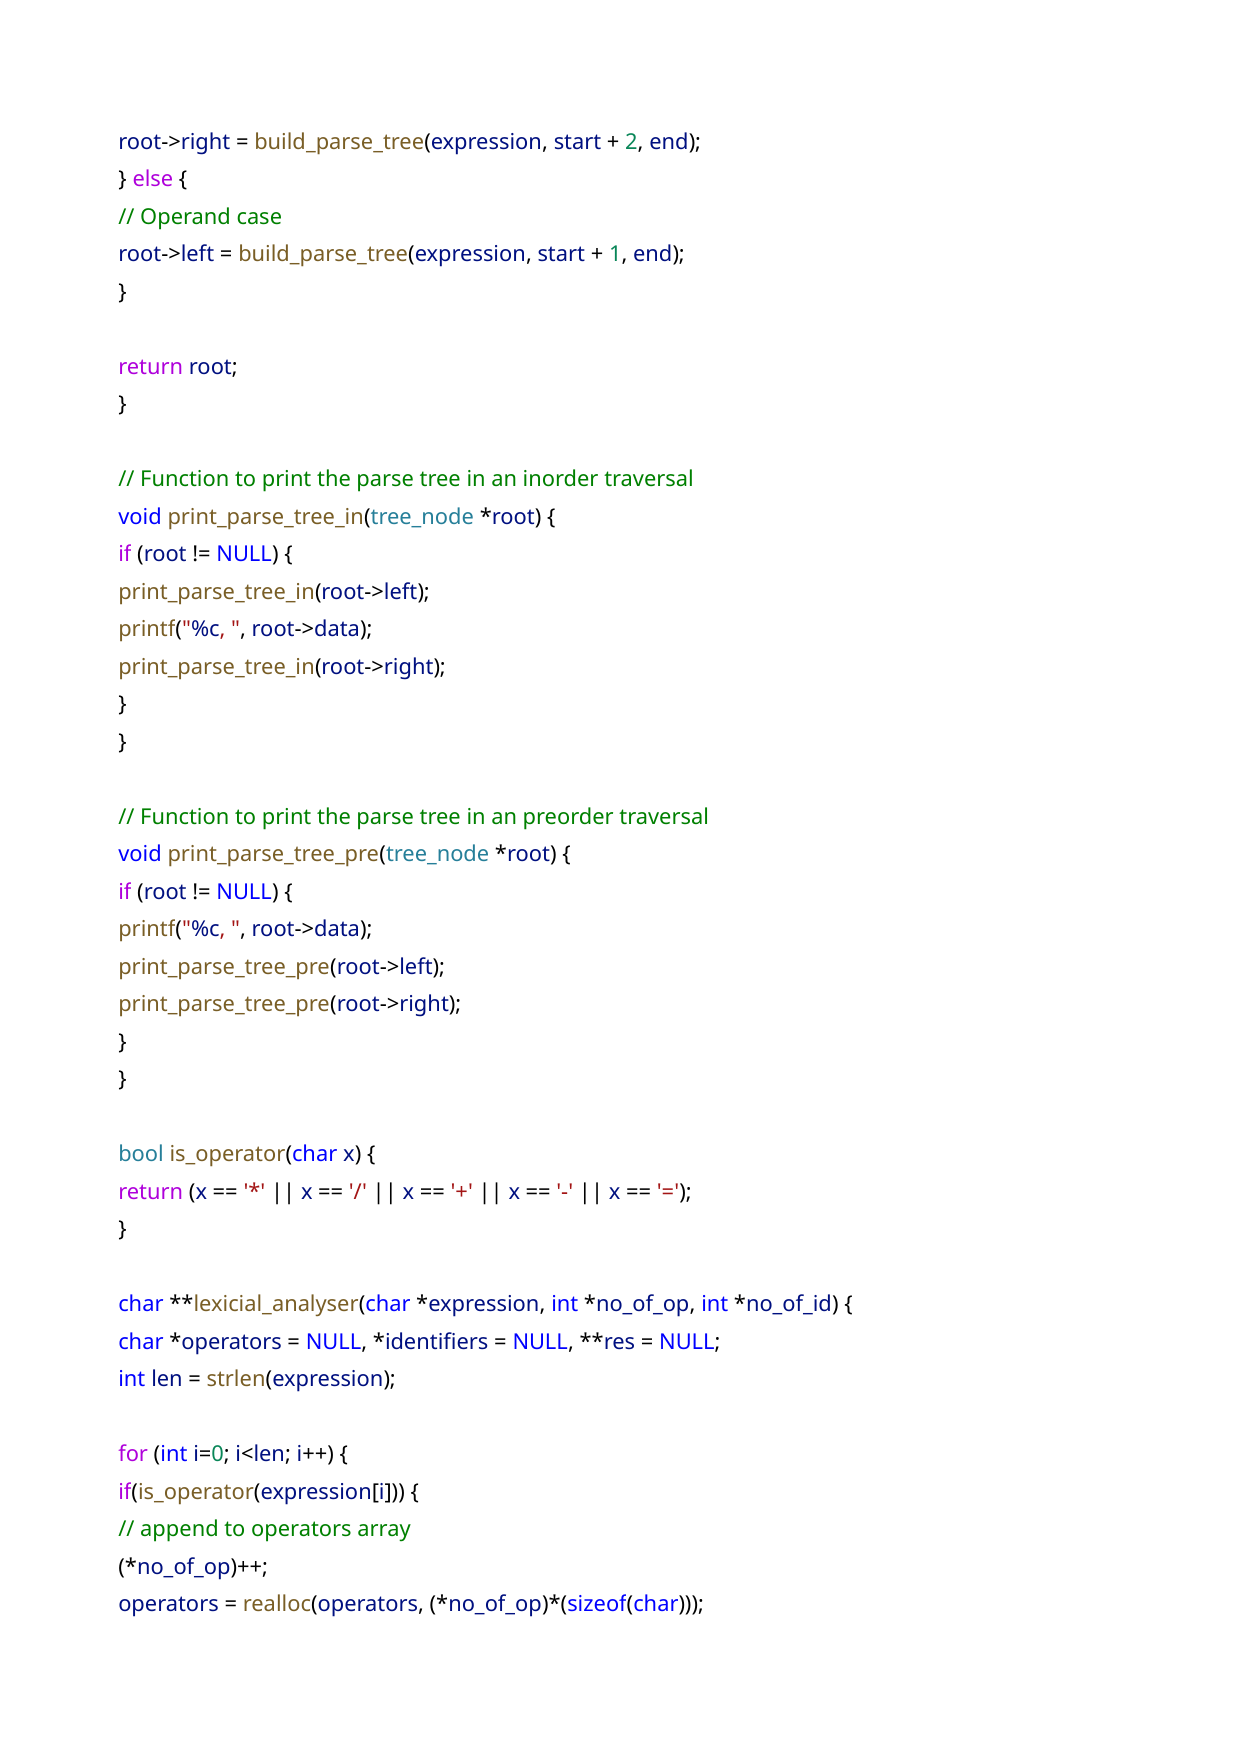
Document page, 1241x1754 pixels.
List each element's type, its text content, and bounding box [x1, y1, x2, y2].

text print_parse_tree_pre(root->left); [118, 943, 1122, 981]
text void print_parse_tree_in(tree_node *root) { [118, 493, 1122, 531]
text } [118, 1206, 1122, 1243]
text return root; [118, 343, 1122, 381]
text printf("%c, ", root->data); [118, 906, 1122, 943]
text // Function to print the parse tree in an preorder traversal [118, 793, 1122, 831]
text // append to operators array [118, 1506, 1122, 1543]
text (*no_of_op)++; [118, 1543, 1122, 1581]
text printf("%c, ", root->data); [118, 606, 1122, 643]
text // Function to print the parse tree in an inorder traversal [118, 456, 1122, 493]
text } [118, 1056, 1122, 1093]
text if (root != NULL) { [118, 531, 1122, 568]
text if (root != NULL) { [118, 868, 1122, 906]
text // Operand case [118, 193, 1122, 231]
text char *operators = NULL, *identifiers = NULL, **res = NULL; [118, 1318, 1122, 1356]
text return (x == '*' || x == '/' || x == '+' || x == '-' || x == '='); [118, 1168, 1122, 1206]
text for (int i=0; i<len; i++) { [118, 1431, 1122, 1468]
text root->left = build_parse_tree(expression, start + 1, end); [118, 231, 1122, 268]
text } [118, 1018, 1122, 1056]
text } [118, 718, 1122, 756]
text int len = strlen(expression); [118, 1356, 1122, 1393]
text if(is_operator(expression[i])) { [118, 1468, 1122, 1506]
text root->right = build_parse_tree(expression, start + 2, end); [118, 118, 1122, 156]
text print_parse_tree_in(root->right); [118, 643, 1122, 681]
text char **lexicial_analyser(char *expression, int *no_of_op, int *no_of_id) { [118, 1281, 1122, 1318]
text } [118, 381, 1122, 418]
text bool is_operator(char x) { [118, 1131, 1122, 1168]
text } [118, 681, 1122, 718]
text } [118, 268, 1122, 306]
text void print_parse_tree_pre(tree_node *root) { [118, 831, 1122, 868]
text print_parse_tree_in(root->left); [118, 568, 1122, 606]
text } else { [118, 156, 1122, 193]
text operators = realloc(operators, (*no_of_op)*(sizeof(char))); [118, 1581, 1122, 1618]
text print_parse_tree_pre(root->right); [118, 981, 1122, 1018]
